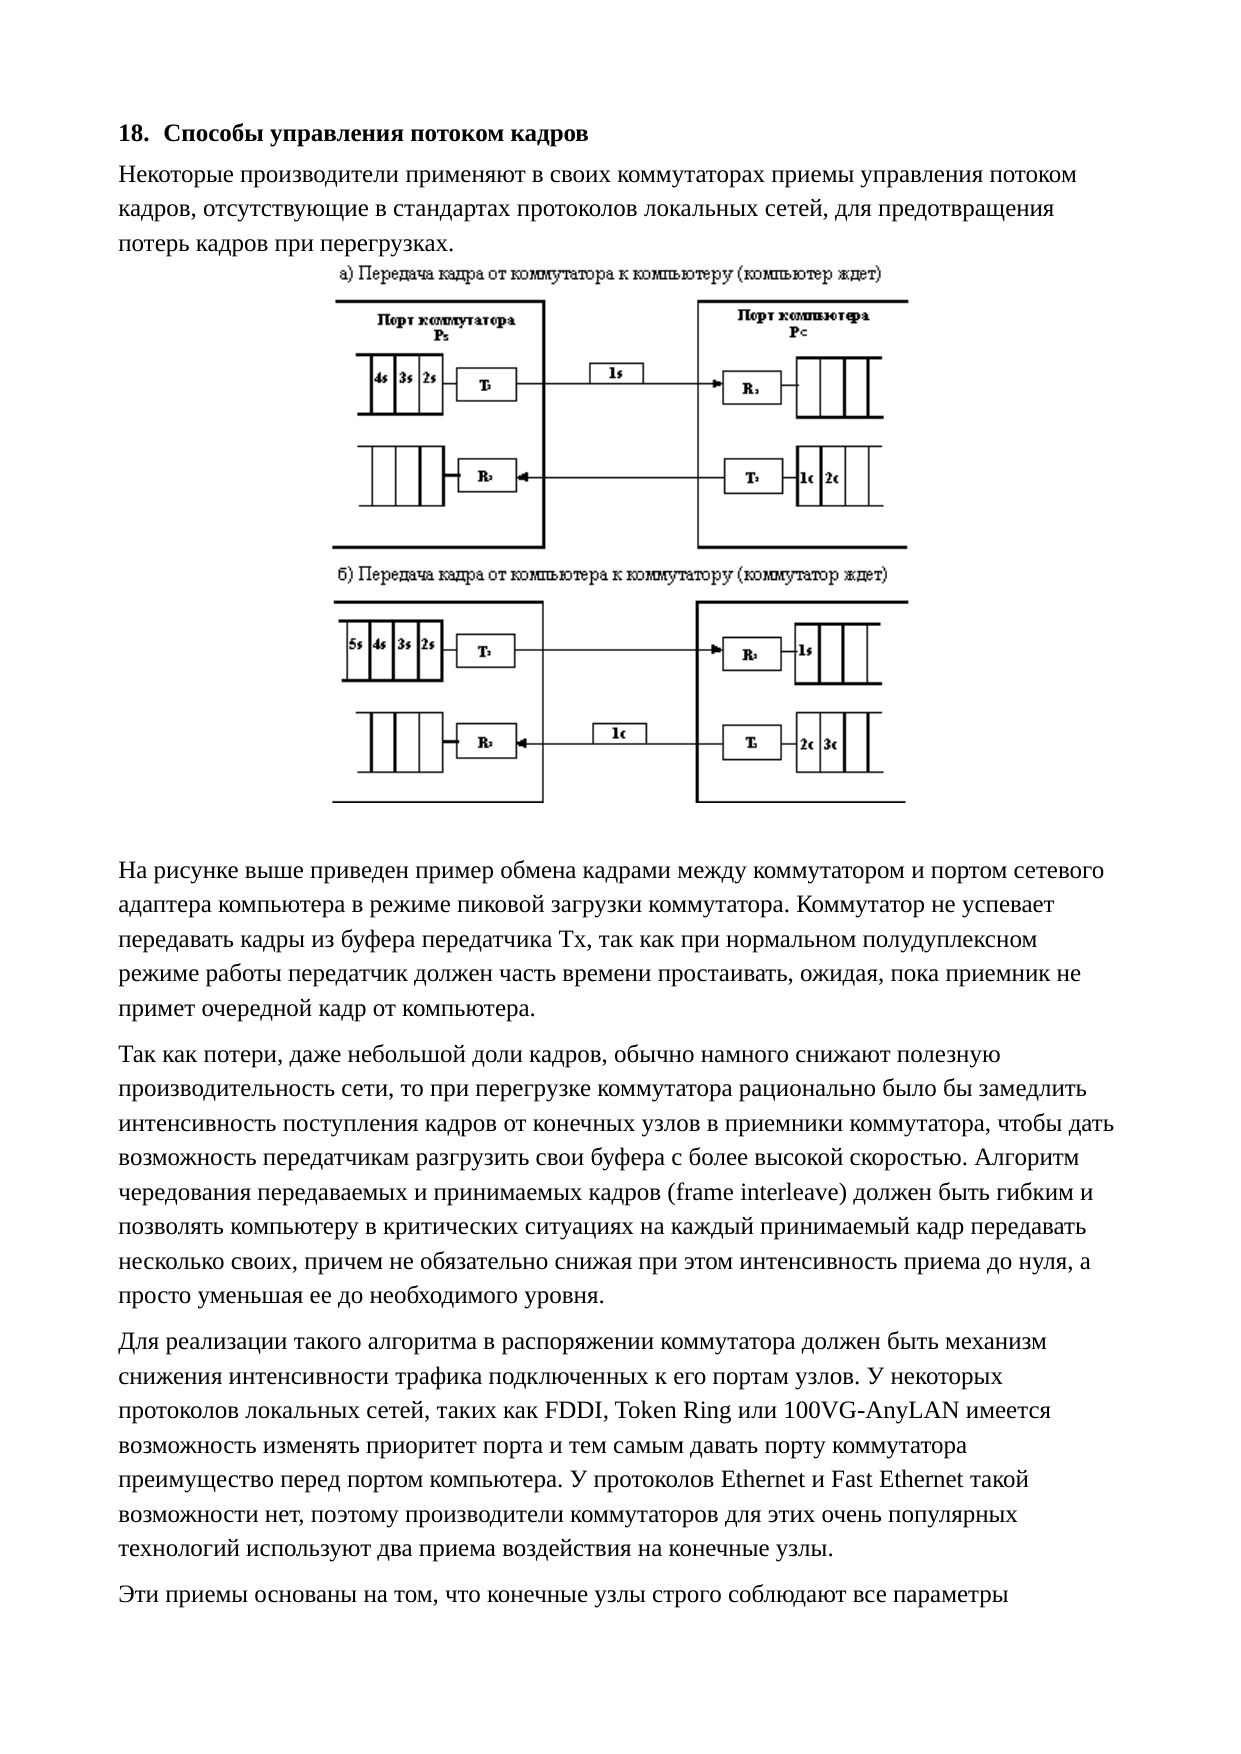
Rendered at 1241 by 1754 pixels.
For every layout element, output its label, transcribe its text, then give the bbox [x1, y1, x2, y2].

text Для реализации такого алгоритма в распоряжении коммутатора должен быть механизм снижения интенсивности трафика подключенных к его портам узлов. У некоторых протоколов локальных сетей, таких как FDDI, Token Ring или 100VG-AnyLAN имеется возможность изменять приоритет порта и тем самым давать порту коммутатора преимущество перед портом компьютера. У протоколов Ethernet и Fast Ethernet такой возможности нет, поэтому производители коммутаторов для этих очень популярных технологий используют два приема воздействия на конечные узлы. [118, 1326, 1122, 1562]
text Некоторые производители применяют в своих коммутаторах приемы управления потоком кадров, отсутствующие в стандартах протоколов локальных сетей, для предотвращения потерь кадров при перегрузках. [118, 159, 1122, 256]
picture [331, 262, 909, 803]
text Так как потери, даже небольшой доли кадров, обычно намного снижают полезную производительность сети, то при перегрузке коммутатора рационально было бы замедлить интенсивность поступления кадров от конечных узлов в приемники коммутатора, чтобы дать возможность передатчикам разгрузить свои буфера с более высокой скоростью. Алгоритм чередования передаваемых и принимаемых кадров (frame interleave) должен быть гибким и позволять компьютеру в критических ситуациях на каждый принимаемый кадр передавать несколько своих, причем не обязательно снижая при этом интенсивность приема до нуля, а просто уменьшая ее до необходимого уровня. [118, 1039, 1122, 1309]
subtitle Способы управления потоком кадров [118, 118, 1122, 147]
text Эти приемы основаны на том, что конечные узлы строго соблюдают все параметры [118, 1579, 1122, 1608]
text На рисунке выше приведен пример обмена кадрами между коммутатором и портом сетевого адаптера компьютера в режиме пиковой загрузки коммутатора. Коммутатор не успевает передавать кадры из буфера передатчика Tx, так как при нормальном полудуплексном режиме работы передатчик должен часть времени простаивать, ожидая, пока приемник не примет очередной кадр от компьютера. [118, 855, 1122, 1021]
